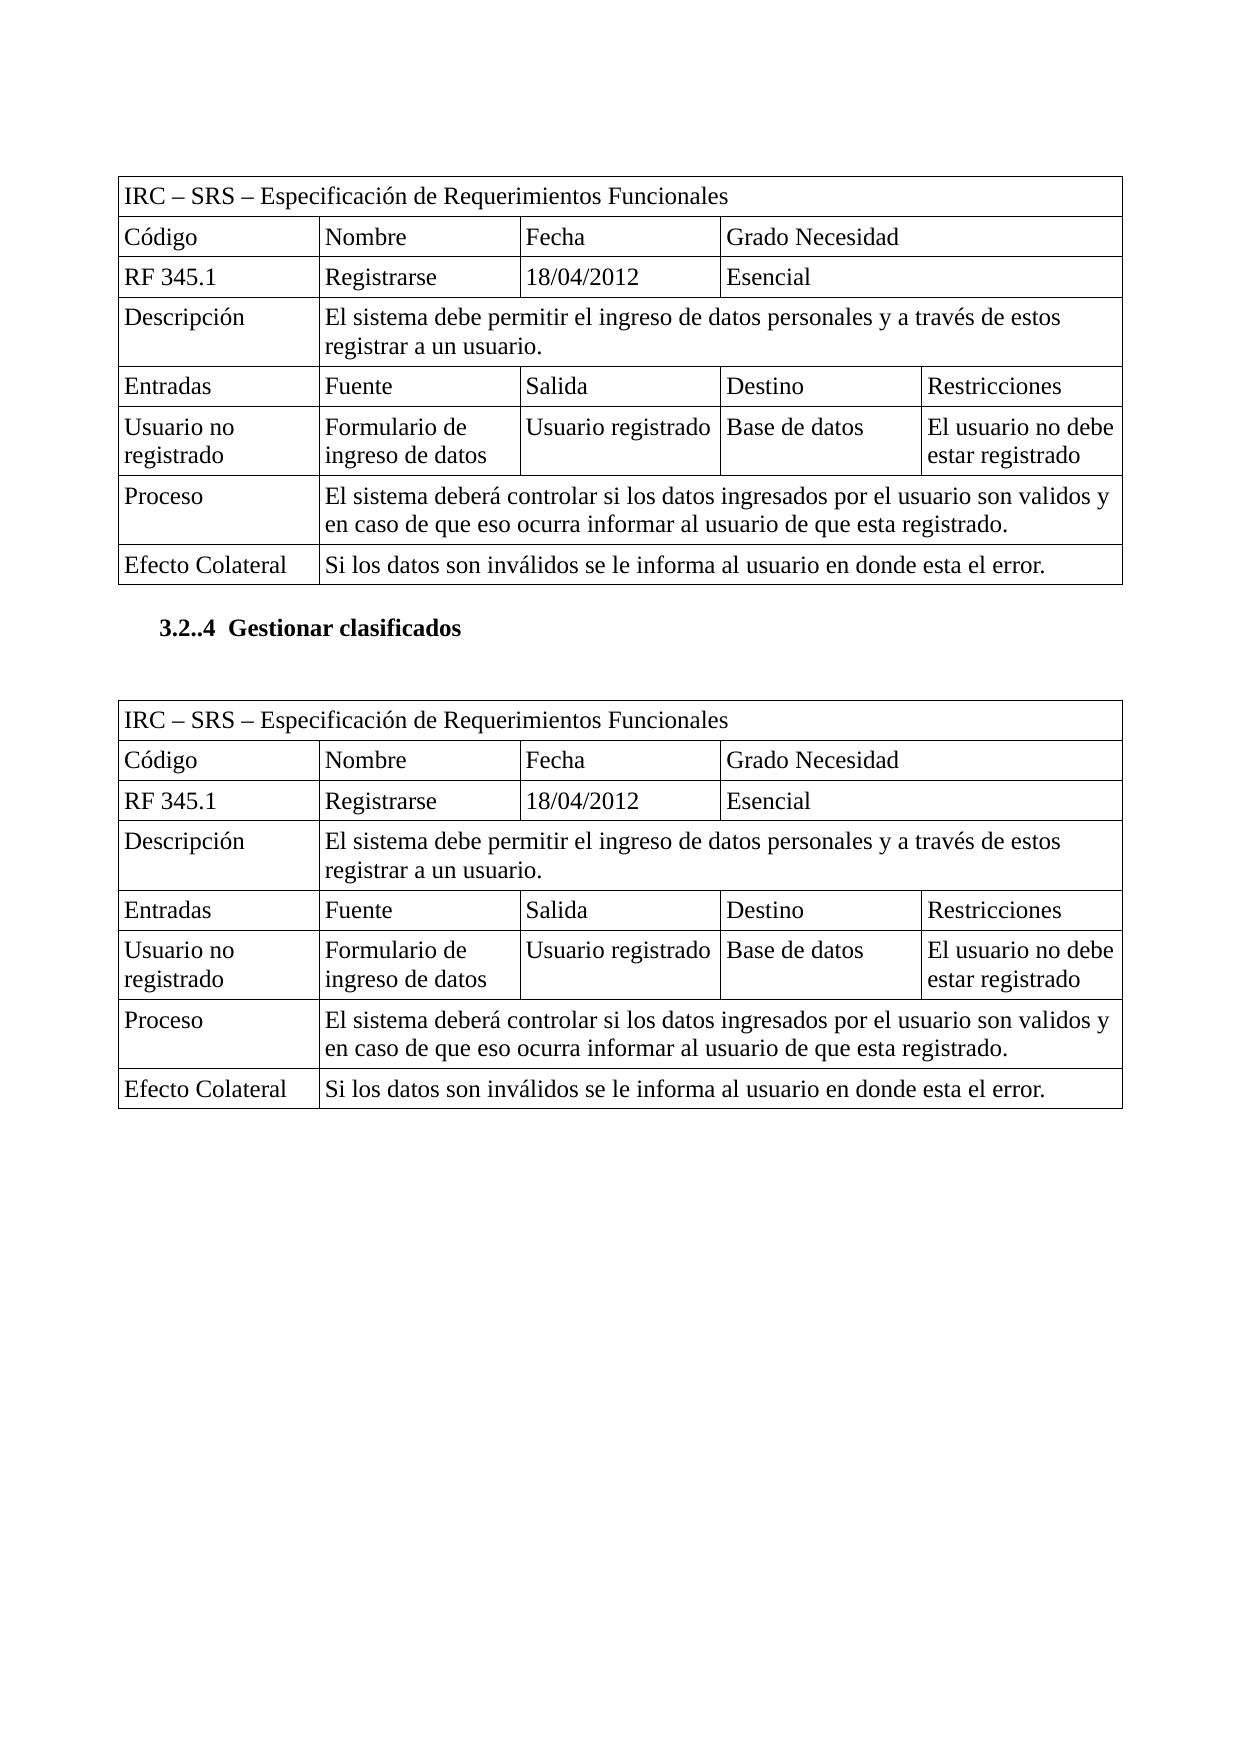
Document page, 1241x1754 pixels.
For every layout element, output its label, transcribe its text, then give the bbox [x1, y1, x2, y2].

table_cell Si los datos son inválidos se le informa al usuario en donde esta el error. [320, 1069, 1122, 1108]
table_cell Grado Necesidad [721, 741, 1122, 780]
table_cell El sistema debe permitir el ingreso de datos personales y a través de estos registrar a un usuario. [320, 298, 1122, 366]
table_cell El usuario no debe estar registrado [922, 931, 1122, 999]
table_cell Esencial [721, 257, 1122, 297]
table_cell Código [119, 741, 319, 780]
table_cell El sistema deberá controlar si los datos ingresados por el usuario son validos y en caso de que eso ocurra informar al usuario de que esta registrado. [320, 476, 1122, 544]
table_cell Entradas [119, 367, 319, 406]
table_cell Usuario registrado [521, 407, 720, 475]
table_cell Fecha [521, 217, 720, 256]
table_cell Restricciones [922, 367, 1122, 406]
table_cell El sistema deberá controlar si los datos ingresados por el usuario son validos y en caso de que eso ocurra informar al usuario de que esta registrado. [320, 1000, 1122, 1068]
table_cell Descripción [119, 821, 319, 889]
table_cell Si los datos son inválidos se le informa al usuario en donde esta el error. [320, 545, 1122, 584]
table_header IRC – SRS – Especificación de Requerimientos Funcionales [119, 177, 1122, 216]
table_cell Formulario de ingreso de datos [320, 407, 520, 475]
table_cell Efecto Colateral [119, 1069, 319, 1108]
table_cell Usuario registrado [521, 931, 720, 999]
table_header IRC – SRS – Especificación de Requerimientos Funcionales [119, 701, 1122, 740]
table_cell Nombre [320, 741, 520, 780]
table_cell Formulario de ingreso de datos [320, 931, 520, 999]
table_cell Destino [721, 891, 921, 930]
table_cell Entradas [119, 891, 319, 930]
table_cell Código [119, 217, 319, 256]
table_cell Base de datos [721, 407, 921, 475]
table_cell Registrarse [320, 257, 520, 297]
table_cell Usuario no registrado [119, 407, 319, 475]
table_cell Esencial [721, 781, 1122, 820]
table_cell El sistema debe permitir el ingreso de datos personales y a través de estos registrar a un usuario. [320, 821, 1122, 889]
table_cell Proceso [119, 1000, 319, 1068]
table_cell El usuario no debe estar registrado [922, 407, 1122, 475]
table_cell Descripción [119, 298, 319, 366]
table_cell RF 345.1 [119, 781, 319, 820]
table_cell Nombre [320, 217, 520, 256]
table_cell Fuente [320, 367, 520, 406]
table_cell 18/04/2012 [521, 257, 720, 297]
table_cell Registrarse [320, 781, 520, 820]
table_cell Fecha [521, 741, 720, 780]
table_cell RF 345.1 [119, 257, 319, 297]
table_cell Destino [721, 367, 921, 406]
table_cell Proceso [119, 476, 319, 544]
table_cell Grado Necesidad [721, 217, 1122, 256]
list Gestionar clasificados [153, 613, 1122, 642]
table_cell Salida [521, 367, 720, 406]
table_cell Base de datos [721, 931, 921, 999]
table_cell Salida [521, 891, 720, 930]
table_cell Fuente [320, 891, 520, 930]
table_cell Restricciones [922, 891, 1122, 930]
table_cell Efecto Colateral [119, 545, 319, 584]
table_cell Usuario no registrado [119, 931, 319, 999]
table_cell 18/04/2012 [521, 781, 720, 820]
